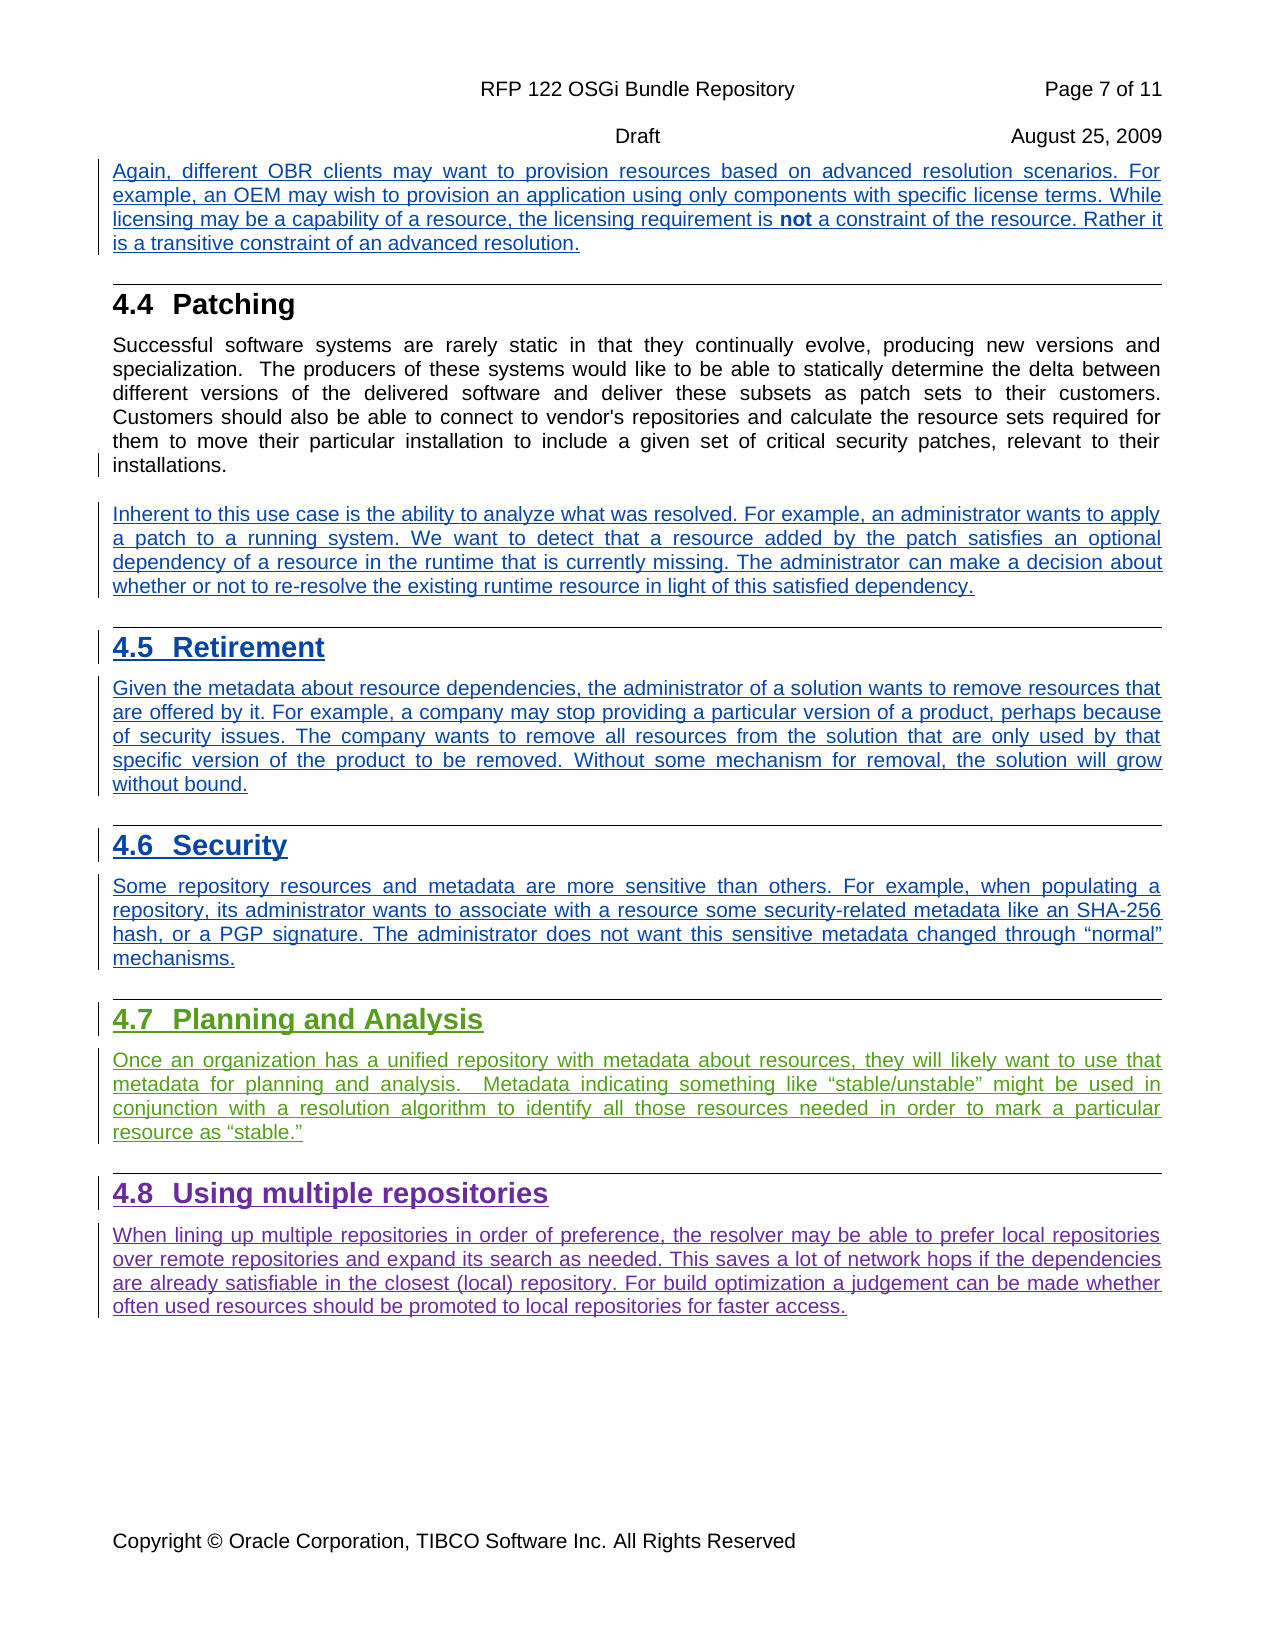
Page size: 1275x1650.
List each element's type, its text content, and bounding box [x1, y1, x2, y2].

text are already satisfiable in the closest (local) repository. For build optimization a judgement can be made whether [112, 1268, 1162, 1291]
subtitle Planning and Analysis [112, 1000, 1162, 1036]
subtitle Retirement [112, 628, 1162, 663]
subtitle Using multiple repositories [112, 1174, 1162, 1210]
subtitle Patching [112, 285, 1162, 321]
text is a transitive constraint of an advanced resolution. [112, 229, 1162, 255]
text whether or not to re-resolve the existing runtime resource in light of this satisfied dependency. [112, 572, 1162, 598]
text Successful software systems are rarely static in that they continually evolve, producing new versions and specialization. The producers of these systems would like to be able to statically determine the delta between different versions of the delivered software and deliver these subsets as patch sets to their customers. Customers should also be able to connect to vendor's repositories and calculate the resource sets required for them to move their particular installation to include a given set of critical security patches, relevant to their installations. [112, 333, 1162, 477]
text mechanisms. [112, 944, 1162, 970]
text Some repository resources and metadata are more sensitive than others. For example, when populating a repository, its administrator wants to associate with a resource some security-related metadata like an SHA-256 [112, 874, 1162, 919]
text of security issues. The company wants to remove all resources from the solution that are only used by that specific version of the product to be removed. Without some mechanism for removal, the solution will grow [112, 722, 1162, 769]
text without bound. [112, 770, 1162, 796]
text are offered by it. For example, a company may stop providing a particular version of a product, perhaps because [112, 698, 1162, 721]
text When lining up multiple repositories in order of preference, the resolver may be able to prefer local repositories over remote repositories and expand its search as needed. This saves a lot of network hops if the dependencies [112, 1222, 1162, 1267]
text Again, different OBR clients may want to provision resources based on advanced resolution scenarios. For example, an OEM may wish to provision an application using only components with specific license terms. While [112, 159, 1162, 204]
text hash, or a PGP signature. The administrator does not want this sensitive metadata changed through “normal” [112, 920, 1162, 943]
text conjunction with a resolution algorithm to identify all those resources needed in order to mark a particular [112, 1094, 1162, 1117]
subtitle Security [112, 826, 1162, 862]
text dependency of a resource in the runtime that is currently missing. The administrator can make a decision about [112, 548, 1162, 571]
text resource as “stable.” [112, 1118, 1162, 1144]
text Once an organization has a unified repository with metadata about resources, they will likely want to use that [112, 1048, 1162, 1069]
text Given the metadata about resource dependencies, the administrator of a solution wants to remove resources that [112, 676, 1162, 697]
text Inherent to this use case is the ability to analyze what was resolved. For example, an administrator wants to apply a patch to a running system. We want to detect that a resource added by the patch satisfies an optional [112, 502, 1162, 547]
text licensing may be a capability of a resource, the licensing requirement is not a constraint of the resource. Rather it [112, 205, 1162, 228]
text often used resources should be promoted to local repositories for faster access. [112, 1292, 1162, 1318]
text metadata for planning and analysis. Metadata indicating something like “stable/unstable” might be used in [112, 1070, 1162, 1093]
